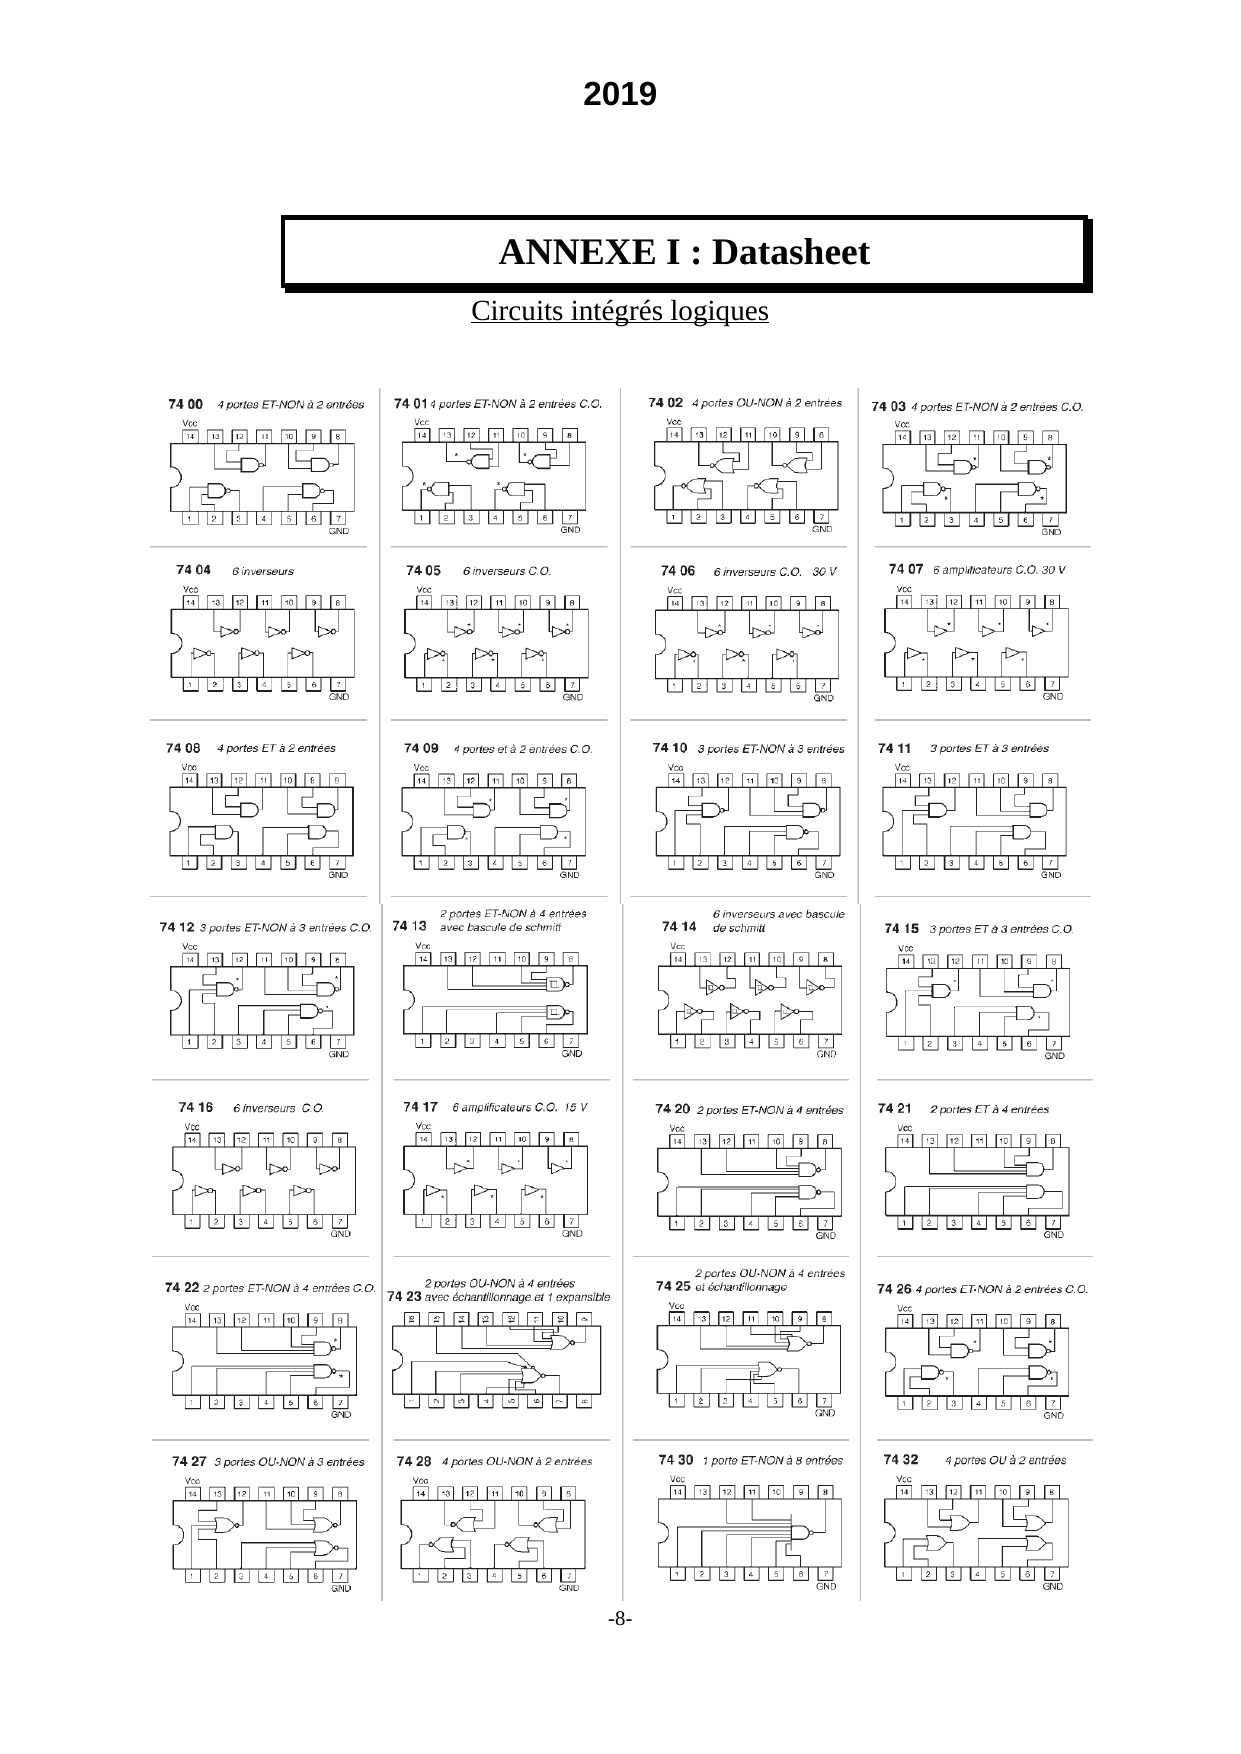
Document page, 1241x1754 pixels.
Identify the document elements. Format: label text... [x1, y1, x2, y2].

subtitle Circuits intégrés logiques [148, 293, 1093, 326]
text ANNEXE I : Datasheet [285, 220, 1083, 283]
